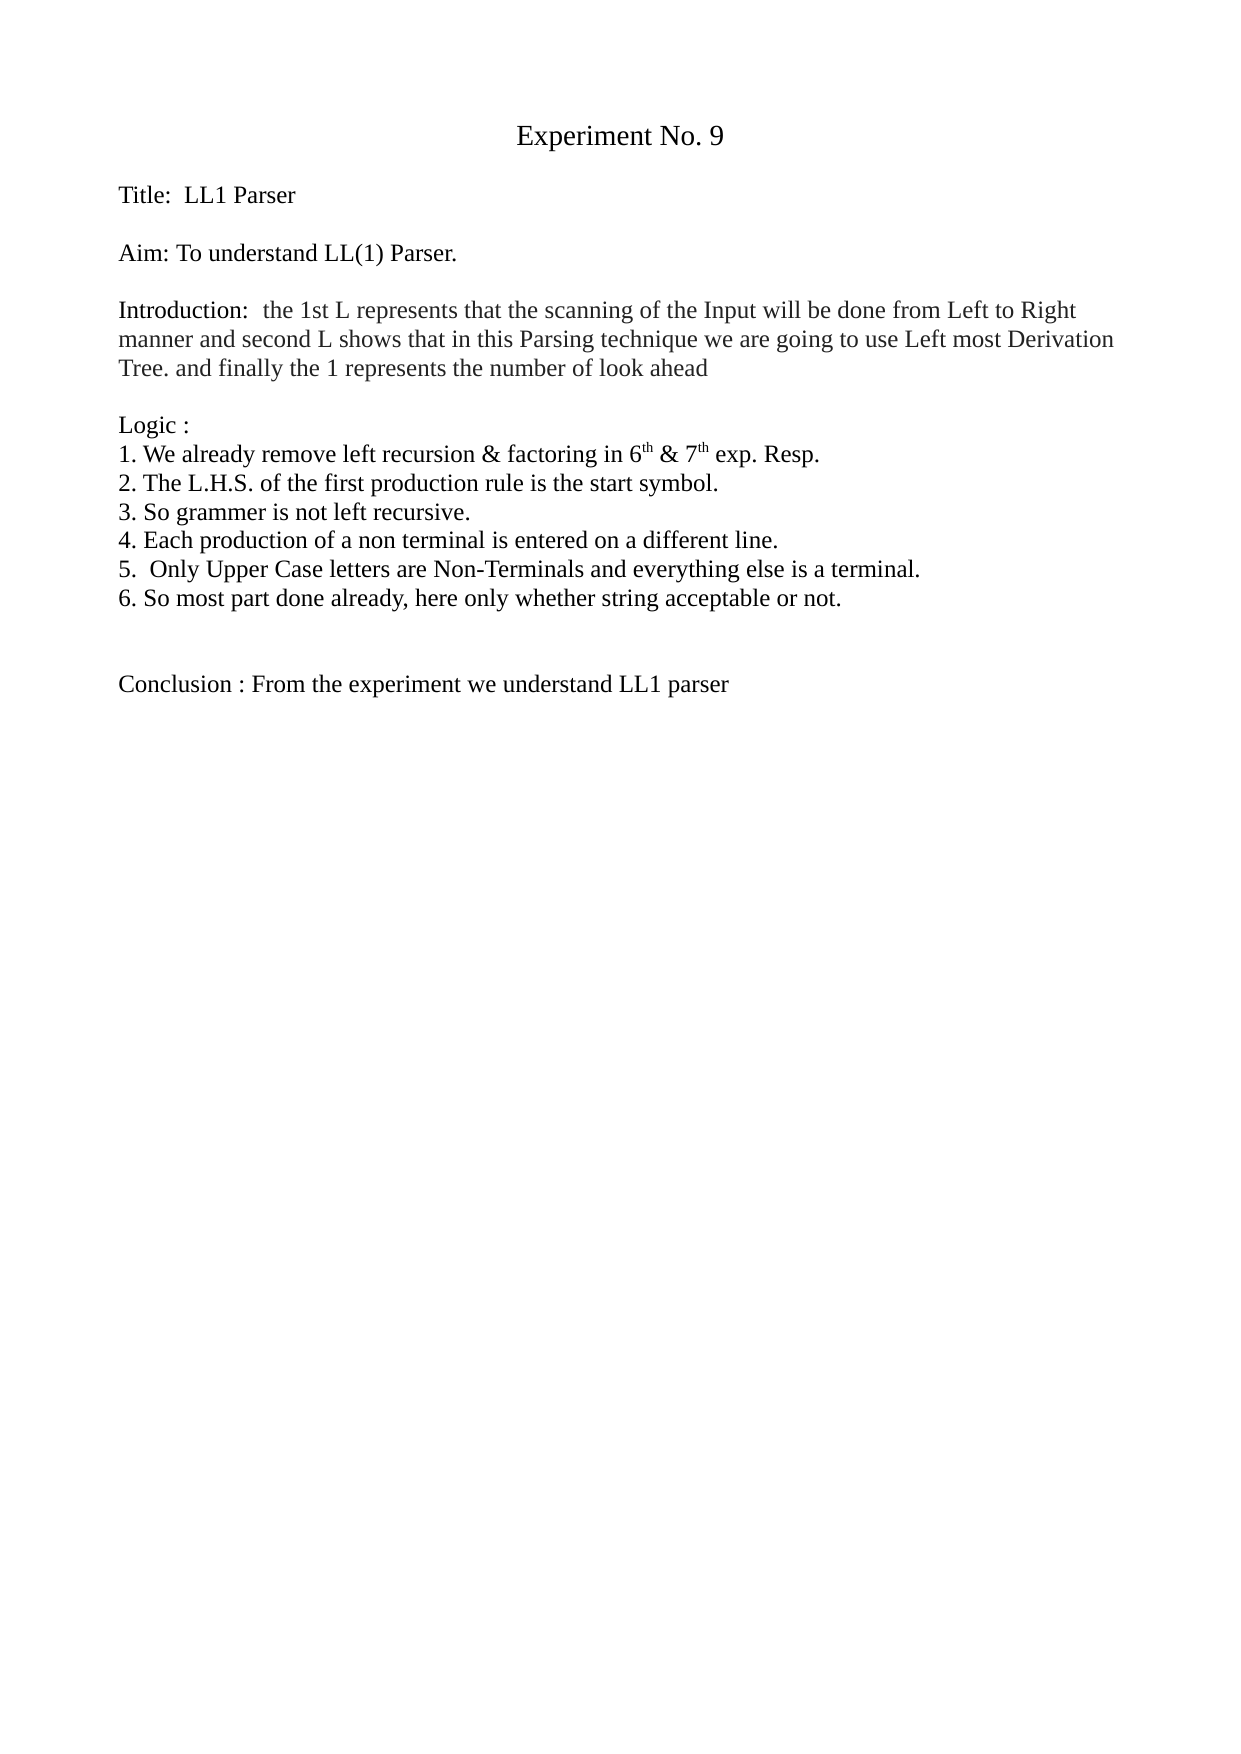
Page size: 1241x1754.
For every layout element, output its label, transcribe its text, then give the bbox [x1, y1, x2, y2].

text Aim: To understand LL(1) Parser. [118, 238, 1122, 267]
text 4. Each production of a non terminal is entered on a different line. [118, 526, 1122, 554]
text Conclusion : From the experiment we understand LL1 parser [118, 669, 1122, 698]
text 3. So grammer is not left recursive. [118, 497, 1122, 526]
text Logic : [118, 411, 1122, 439]
text Experiment No. 9 [118, 118, 1122, 152]
text Introduction: the 1st L represents that the scanning of the Input will be done from Left to Right manner and second L shows that in this Parsing technique we are going to use Left most Derivation Tree. and finally the 1 represents the number of look ahead [118, 295, 1122, 382]
text 1. We already remove left recursion & factoring in 6th & 7th exp. Resp. [118, 439, 1122, 468]
text 2. The L.H.S. of the first production rule is the start symbol. [118, 468, 1122, 497]
text 5. Only Upper Case letters are Non-Terminals and everything else is a terminal. [118, 554, 1122, 583]
text Title: LL1 Parser [118, 180, 1122, 209]
text 6. So most part done already, here only whether string acceptable or not. [118, 583, 1122, 612]
